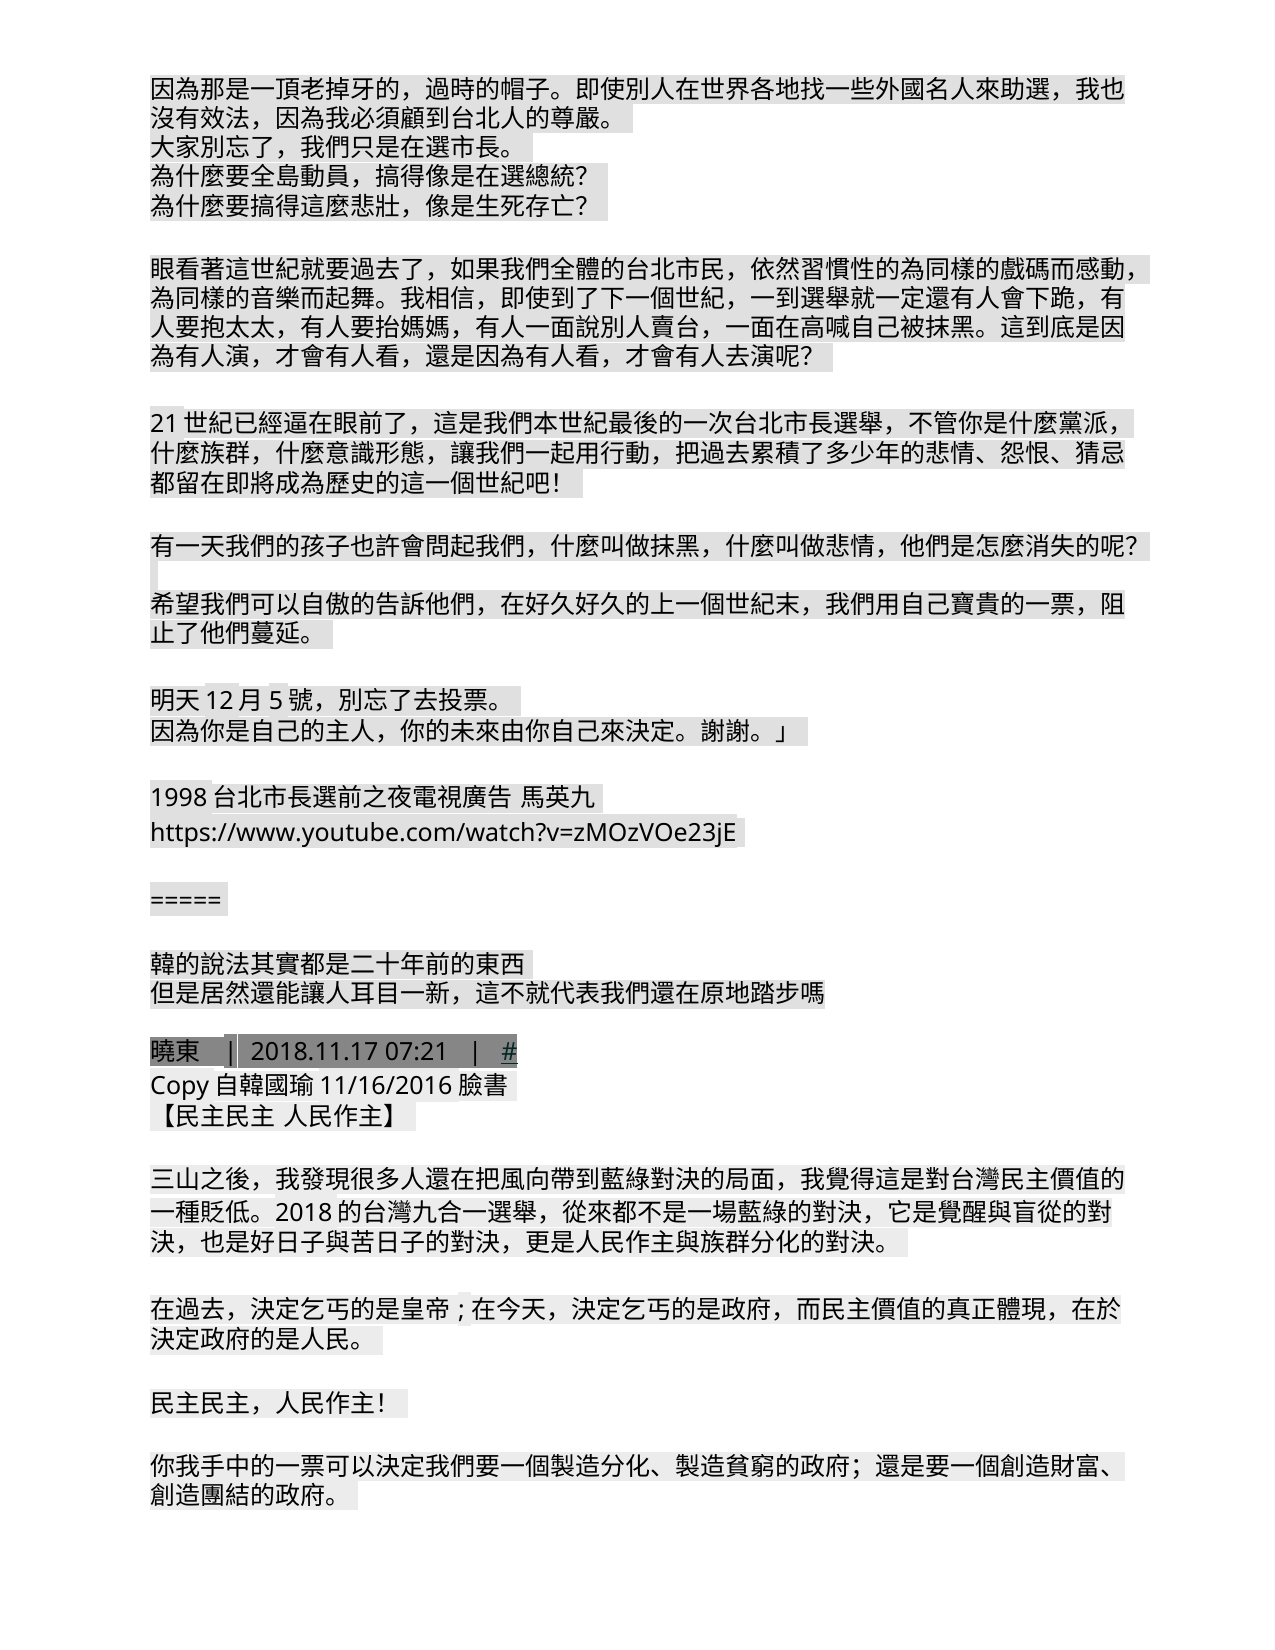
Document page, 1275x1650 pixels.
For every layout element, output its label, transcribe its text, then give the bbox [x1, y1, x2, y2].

text 「親愛的台北市民，大家好。 經過了幾個月吵吵鬧鬧的競選活動，終於明天就是投票的日子了。 記得六個月前，我決定參選的時候，我曾經說過，要打一場不一樣的選戰。 回顧自己過去幾個月的整體表現，雖然說不上是可圈可點，至少，在不做人身攻擊，不攻擊對手的家人，不抹黑造謠，不搞族群動員這些方面呢，還算是差強人意。 大家可以回憶一下，即使別人公開在媒體上，罵我是新賣台集團的棋子，我也沒有回嘴，因為那是一頂老掉牙的，過時的帽子。即使別人在世界各地找一些外國名人來助選，我也沒有效法，因為我必須顧到台北人的尊嚴。 大家別忘了，我們只是在選市長。 為什麼要全島動員，搞得像是在選總統？ 為什麼要搞得這麼悲壯，像是生死存亡？ 眼看著這世紀就要過去了，如果我們全體的台北市民，依然習慣性的為同樣的戲碼而感動，為同樣的音樂而起舞。我相信，即使到了下一個世紀，一到選舉就一定還有人會下跪，有人要抱太太，有人要抬媽媽，有人一面說別人賣台，一面在高喊自己被抹黑。這到底是因為有人演，才會有人看，還是因為有人看，才會有人去演呢？ 21世紀已經逼在眼前了，這是我們本世紀最後的一次台北市長選舉，不管你是什麼黨派，什麼族群，什麼意識形態，讓我們一起用行動，把過去累積了多少年的悲情、怨恨、猜忌都留在即將成為歷史的這一個世紀吧！ 有一天我們的孩子也許會問起我們，什麼叫做抹黑，什麼叫做悲情，他們是怎麼消失的呢？ 希望我們可以自傲的告訴他們，在好久好久的上一個世紀末，我們用自己寶貴的一票，阻止了他們蔓延。 明天12月5號，別忘了去投票。 因為你是自己的主人，你的未來由你自己來決定。謝謝。」 1998台北市長選前之夜電視廣告 馬英九 https://www.youtube.com/watch?v=zMOzVOe23jE﻿ ===== 韓的說法其實都是二十年前的東西 但是居然還能讓人耳目一新，這不就代表我們還在原地踏步嗎 [150, 75, 1125, 1009]
text 曉東 | 2018.11.17 07:21 | # [150, 1034, 1125, 1068]
text Copy自韓國瑜11/16/2016 臉書 【民主民主 人民作主】 三山之後，我發現很多人還在把風向帶到藍綠對決的局面，我覺得這是對台灣民主價值的一種貶低。2018的台灣九合一選舉，從來都不是一場藍綠的對決，它是覺醒與盲從的對決，也是好日子與苦日子的對決，更是人民作主與族群分化的對決。 在過去，決定乞丐的是皇帝 ; 在今天，決定乞丐的是政府，而民主價值的真正體現，在於決定政府的是人民。 民主民主，人民作主！ 你我手中的一票可以決定我們要一個製造分化、製造貧窮的政府；還是要一個創造財富、創造團結的政府。 [150, 1068, 1125, 1544]
